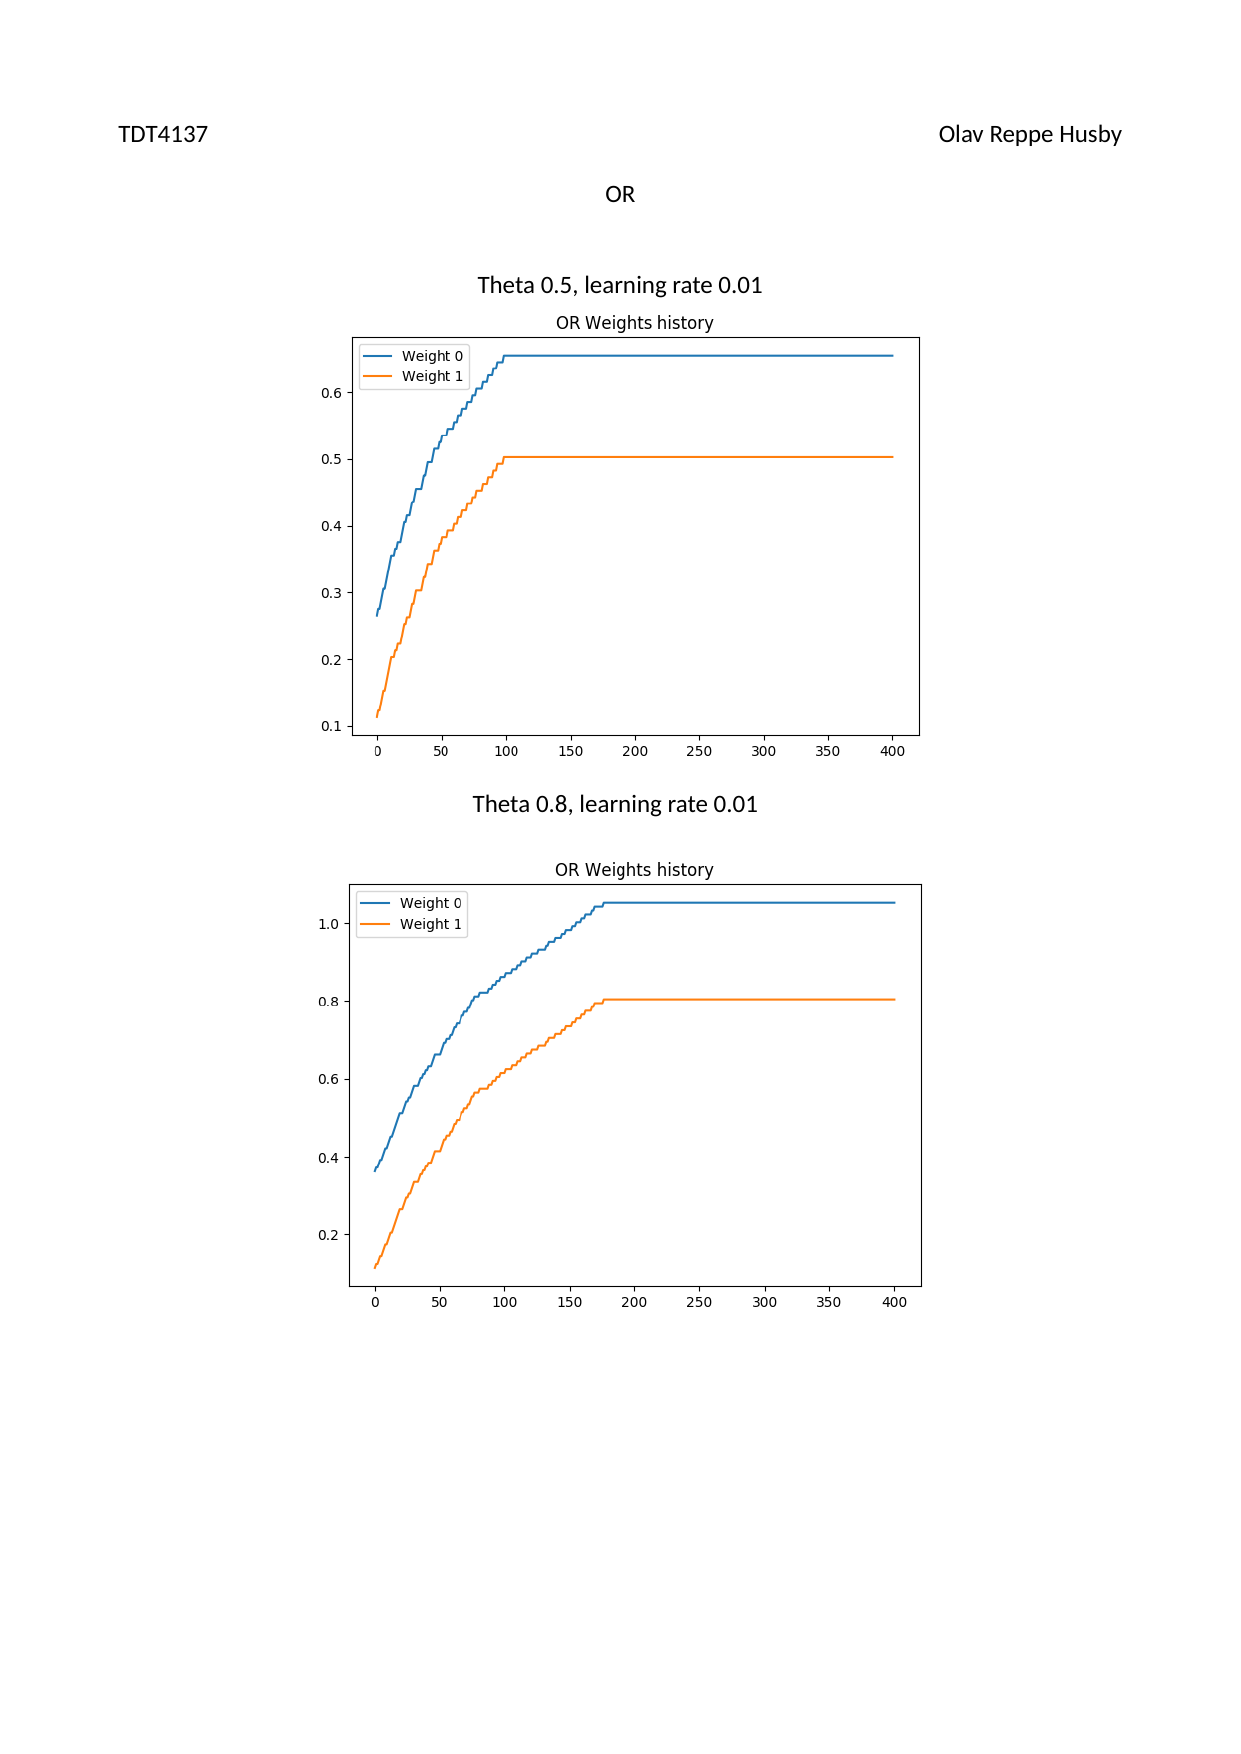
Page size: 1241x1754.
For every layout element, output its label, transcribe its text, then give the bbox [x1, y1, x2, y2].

picture [305, 300, 936, 773]
text Theta 0.5, learning rate 0.01 [118, 270, 1122, 300]
text Theta 0.8, learning rate 0.01 [118, 788, 1122, 819]
picture [302, 847, 938, 1324]
text OR [118, 178, 1122, 209]
